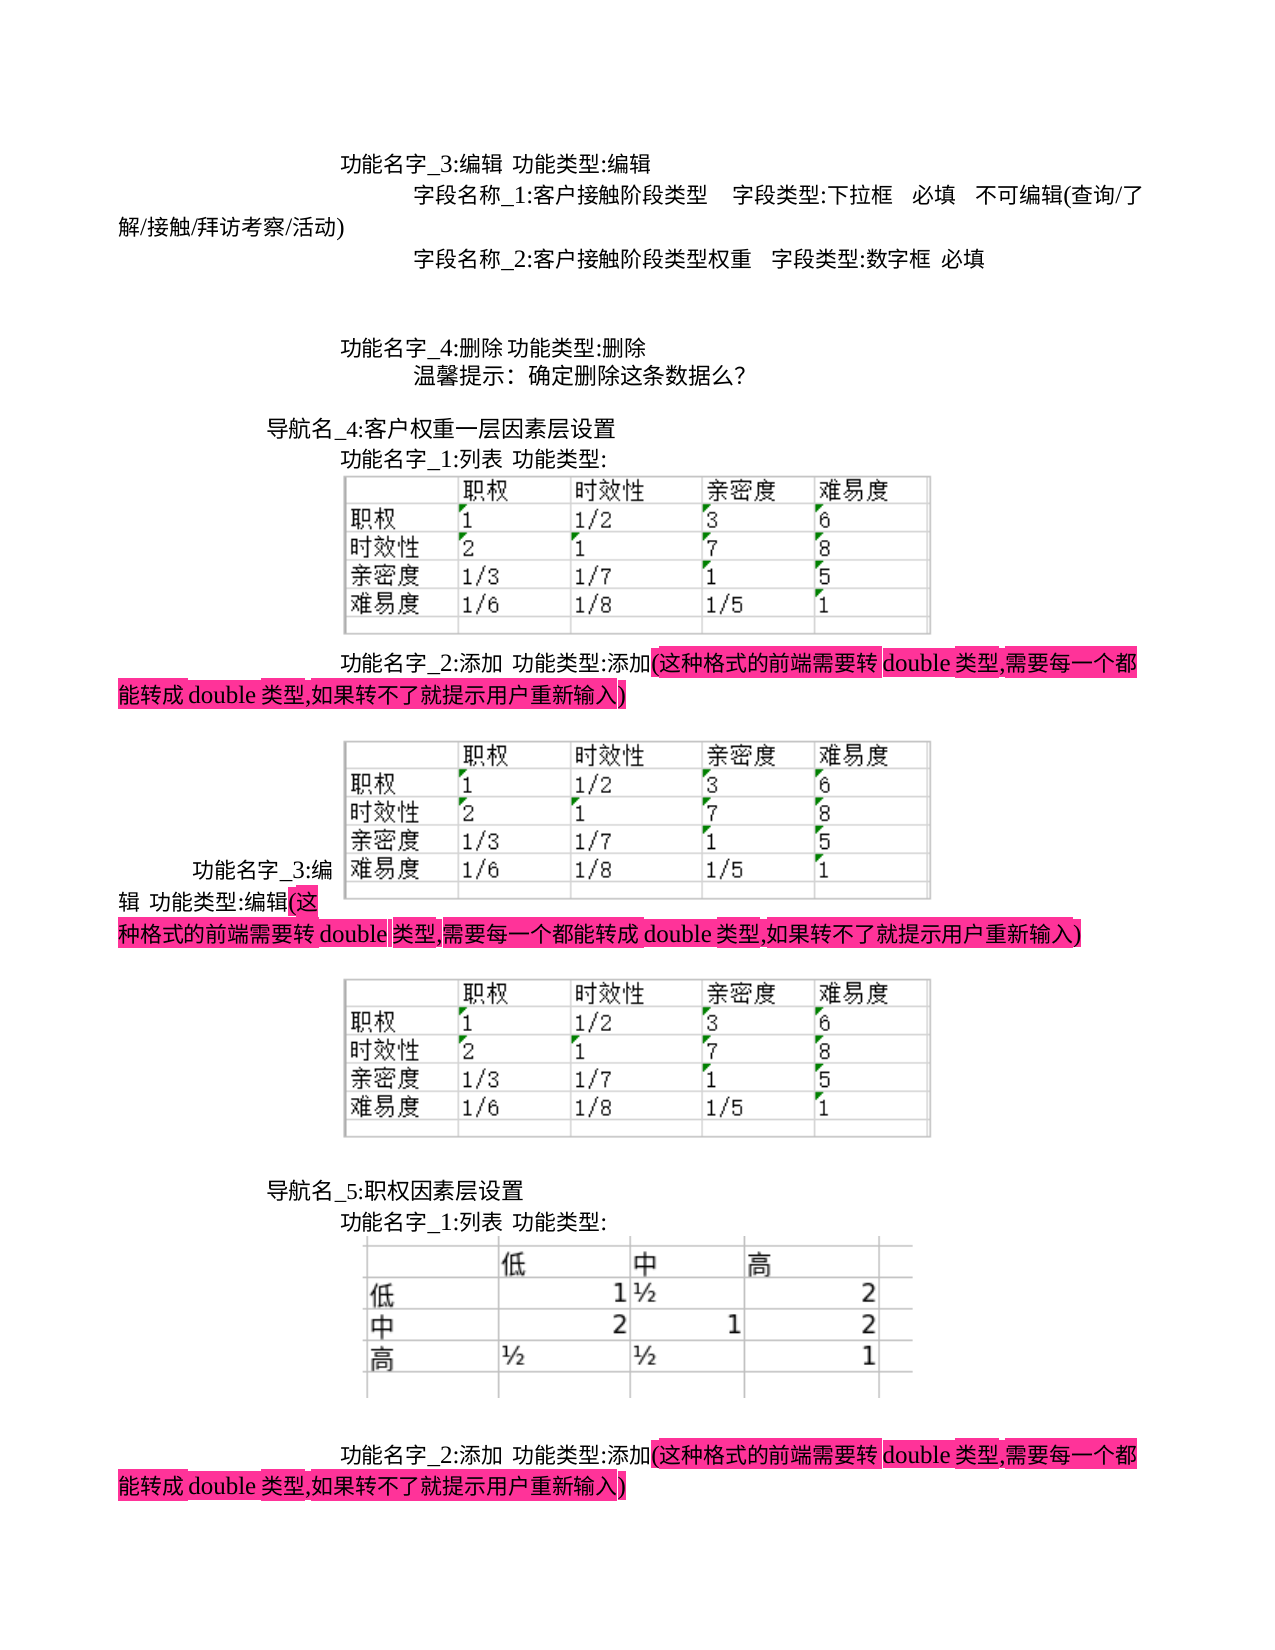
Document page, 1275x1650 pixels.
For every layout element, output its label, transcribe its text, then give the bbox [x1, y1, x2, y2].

text 字段名称_2:客户接触阶段类型权重 字段类型:数字框 必填 [118, 242, 1157, 273]
picture [362, 1236, 913, 1398]
text 功能名字_3:编辑 功能类型:编辑 [118, 147, 1157, 178]
text 功能名字_3:编辑 功能类型:编辑(这种格式的前端需要转double类型,需要每一个都能转成double类型,如果转不了就提示用户重新输入) [118, 824, 1157, 948]
text 功能名字_1:列表 功能类型: [118, 442, 1157, 474]
text 温馨提示：确定删除这条数据么？ [118, 363, 1157, 389]
text 功能名字_4:删除 功能类型:删除 [118, 331, 1157, 363]
text 功能名字_2:添加 功能类型:添加(这种格式的前端需要转double类型,需要每一个都能转成double类型,如果转不了就提示用户重新输入) [118, 646, 1157, 709]
picture [339, 738, 936, 903]
picture [339, 473, 936, 638]
text 功能名字_1:列表 功能类型: [118, 1205, 1157, 1236]
text 导航名_5:职权因素层设置 [118, 1178, 1157, 1205]
text 导航名_4:客户权重一层因素层设置 [118, 416, 1157, 442]
text 功能名字_2:添加 功能类型:添加(这种格式的前端需要转double类型,需要每一个都能转成double类型,如果转不了就提示用户重新输入) [118, 1438, 1157, 1501]
picture [339, 977, 936, 1141]
text 字段名称_1:客户接触阶段类型 字段类型:下拉框 必填 不可编辑(查询/了解/接触/拜访考察/活动) [118, 178, 1157, 242]
